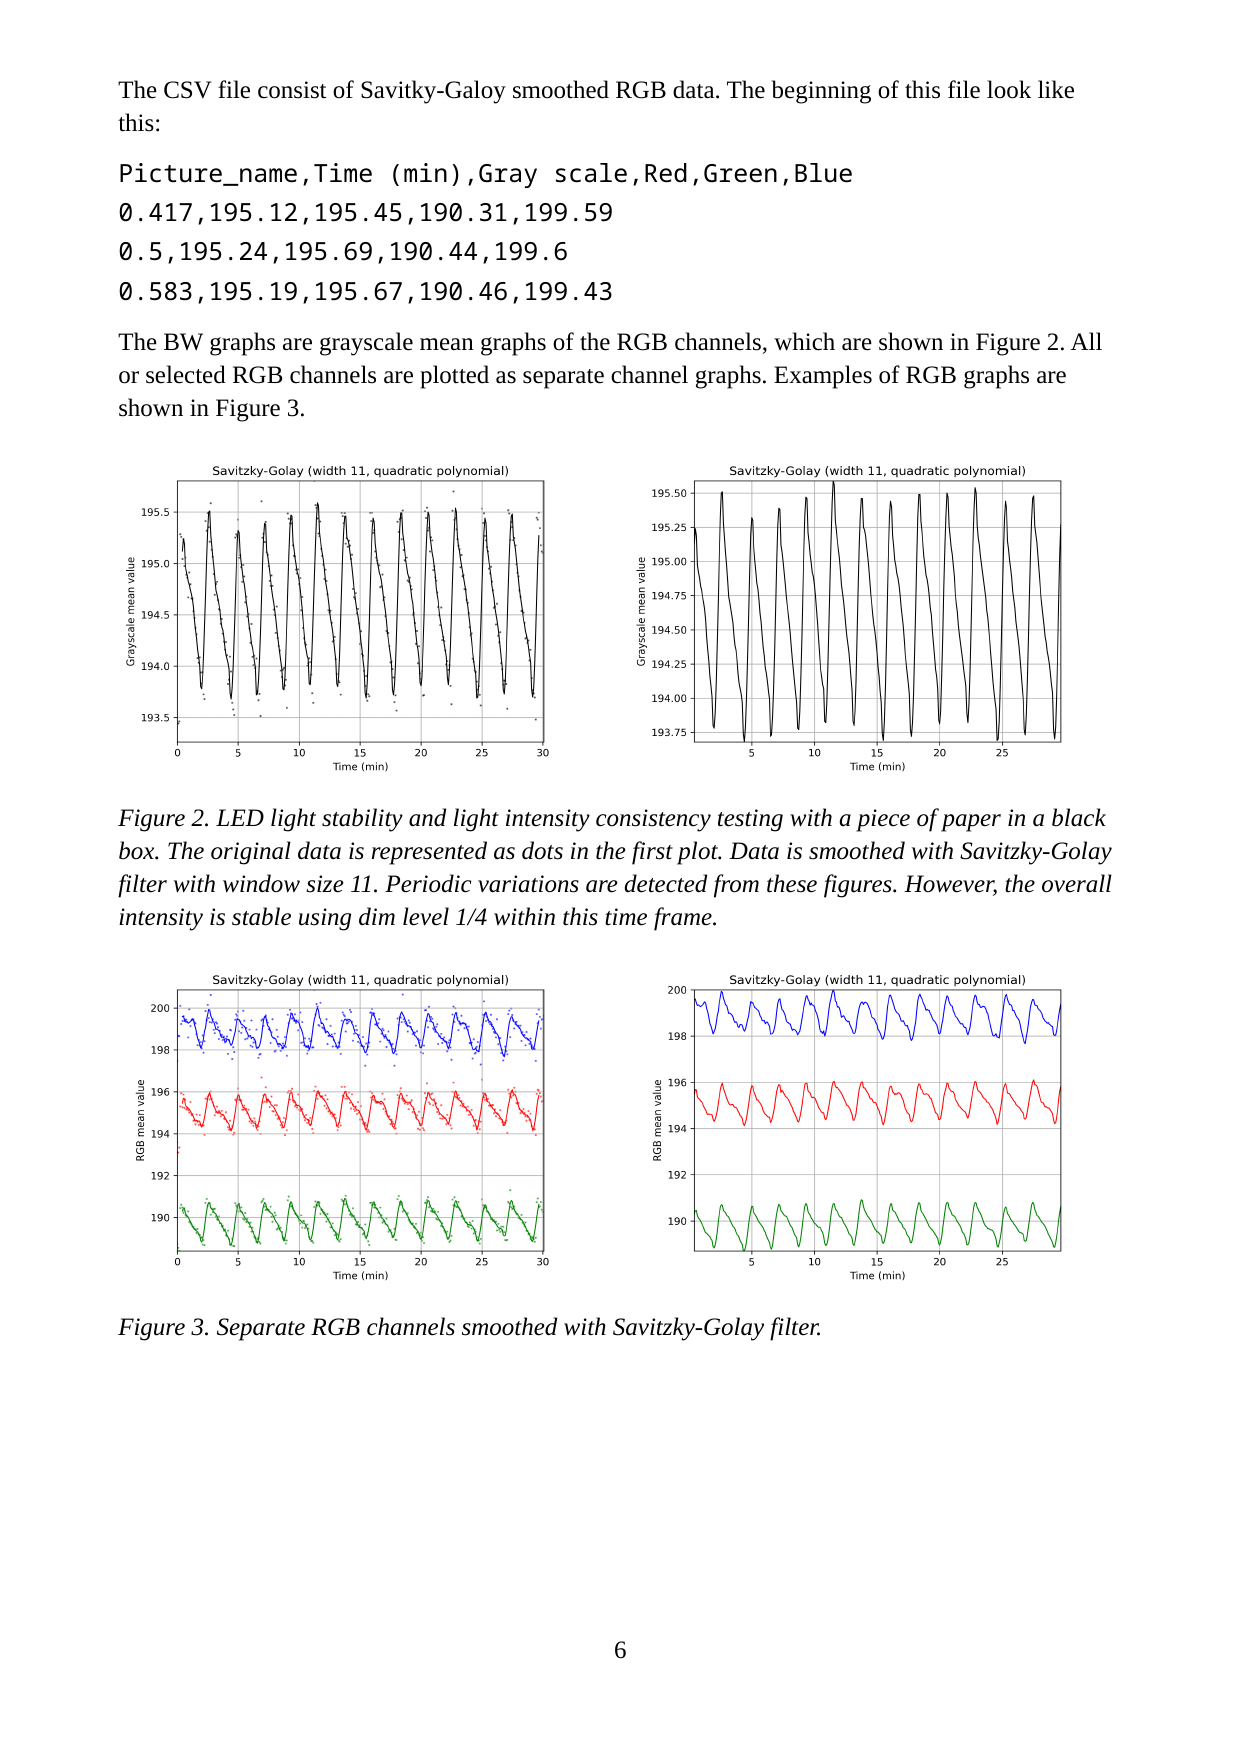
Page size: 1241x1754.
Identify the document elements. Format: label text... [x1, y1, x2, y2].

text Figure 2. LED light stability and light intensity consistency testing with a piece of paper in a black box. The original data is represented as dots in the first plot. Data is smoothed with Savitzky-Golay filter with window size 11. Periodic variations are detected from these figures. However, the overall intensity is stable using dim level 1/4 within this time frame. [118, 803, 1122, 931]
picture [635, 440, 1108, 779]
picture [635, 949, 1108, 1288]
picture [118, 440, 591, 779]
text The CSV file consist of Savitky-Galoy smoothed RGB data. The beginning of this file look like this: [118, 75, 1122, 137]
picture [118, 949, 591, 1288]
text Picture_name,Time (min),Gray scale,Red,Green,Blue 0.417,195.12,195.45,190.31,199.59 0.5,195.24,195.69,190.44,199.6 0.583,195.19,195.67,190.46,199.43 [118, 156, 1122, 307]
text The BW graphs are grayscale mean graphs of the RGB channels, which are shown in Figure 2. All or selected RGB channels are plotted as separate channel graphs. Examples of RGB graphs are shown in Figure 3. [118, 327, 1122, 422]
text Figure 3. Separate RGB channels smoothed with Savitzky-Golay filter. [118, 1312, 1122, 1341]
